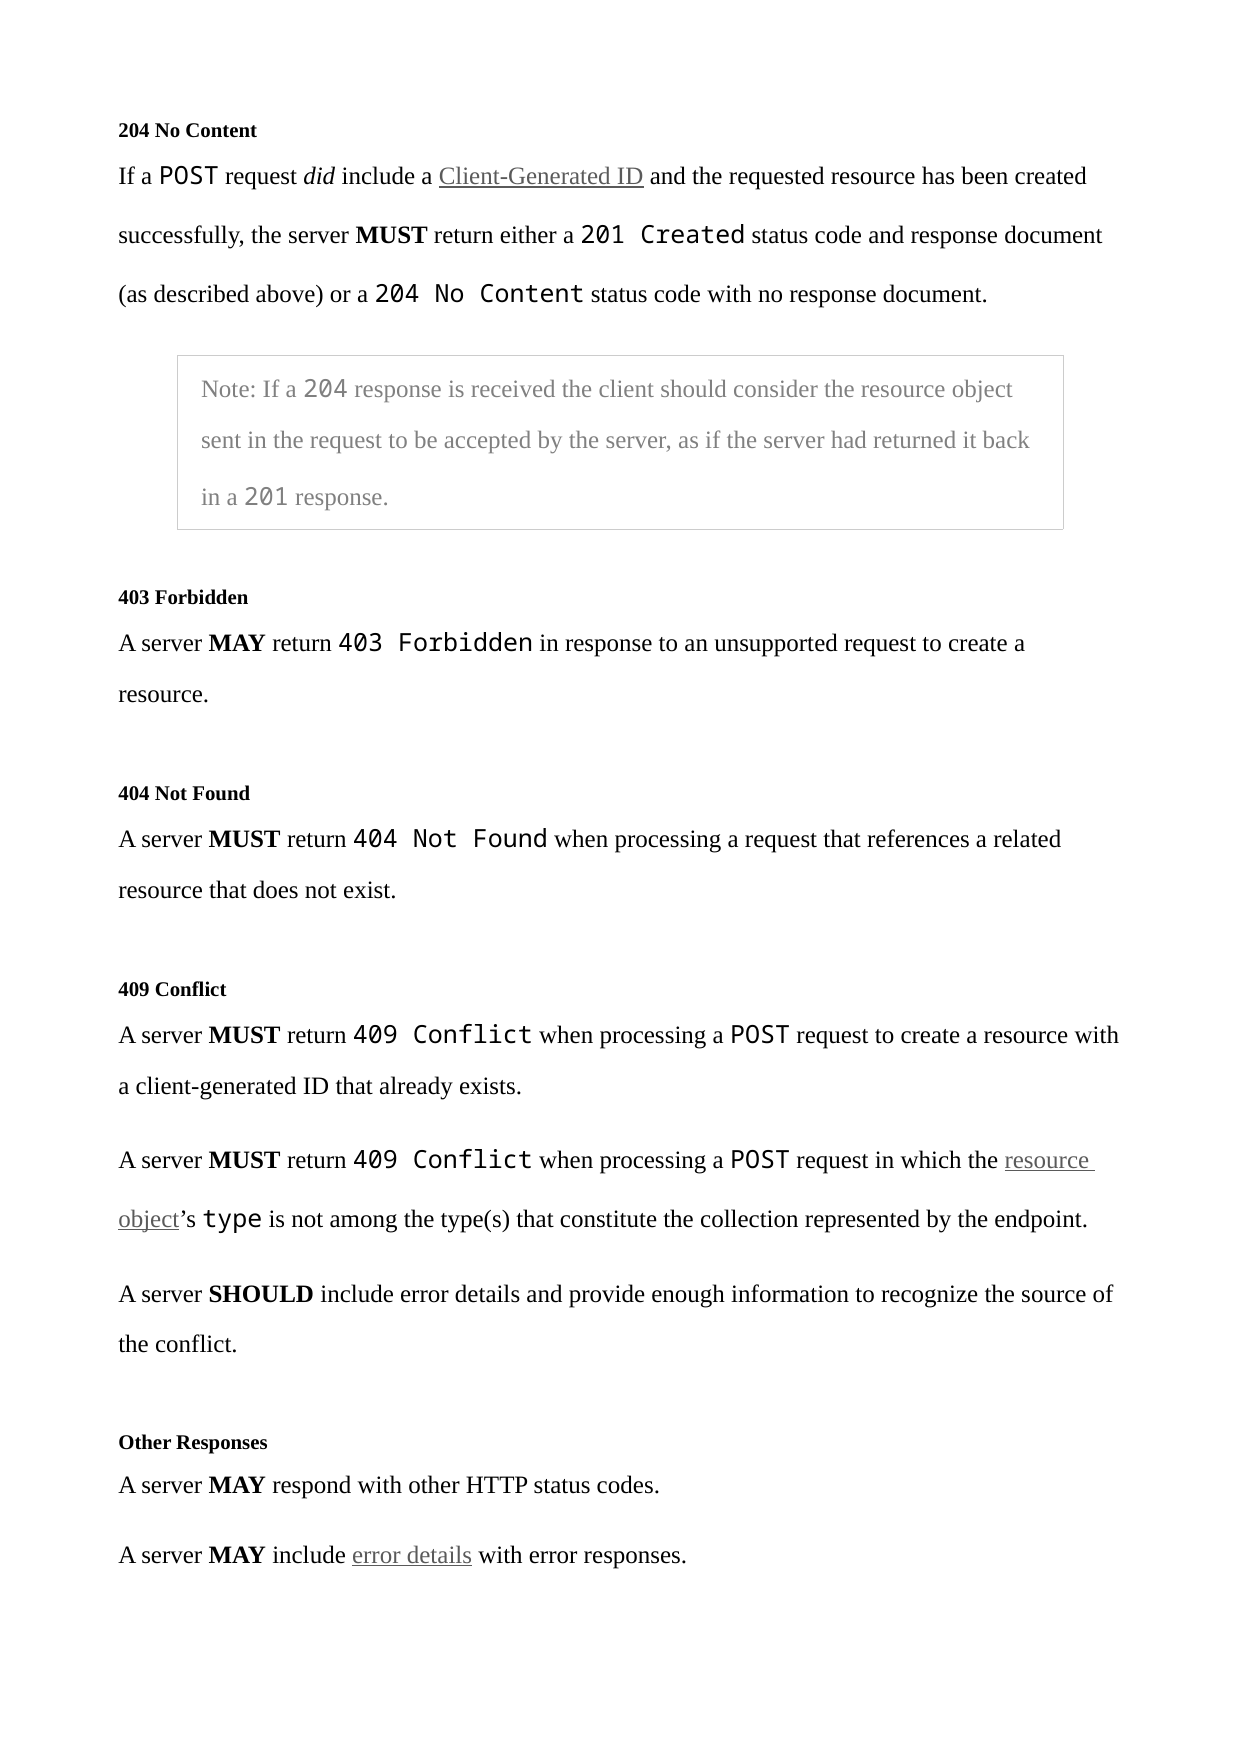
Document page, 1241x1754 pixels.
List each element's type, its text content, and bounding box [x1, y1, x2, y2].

subtitle 204 No Content [118, 118, 1122, 142]
subtitle 404 Not Found [118, 781, 1122, 805]
text Note: If a 204 response is received the client should consider the resource object sent in the request to be accepted by the server, as if the server had returned it back in a 201 response. [178, 356, 1063, 529]
text A server MUST return 404 Not Found when processing a request that references a related resource that does not exist. [118, 820, 1122, 904]
subtitle 409 Conflict [118, 977, 1122, 1001]
text A server MUST return 409 Conflict when processing a POST request to create a resource with a client-generated ID that already exists. [118, 1016, 1122, 1100]
text A server MAY include error details with error responses. [118, 1540, 1122, 1569]
subtitle 403 Forbidden [118, 585, 1122, 609]
text A server MAY respond with other HTTP status codes. [118, 1470, 1122, 1499]
text A server MAY return 403 Forbidden in response to an unsupported request to create a resource. [118, 624, 1122, 708]
subtitle Other Responses [118, 1430, 1122, 1454]
text A server SHOULD include error details and provide enough information to recognize the source of the conflict. [118, 1279, 1122, 1358]
text A server MUST return 409 Conflict when processing a POST request in which the resource object’s type is not among the type(s) that constitute the collection represented by the endpoint. [118, 1141, 1122, 1234]
text If a POST request did include a Client-Generated ID and the requested resource has been created successfully, the server MUST return either a 201 Created status code and response document (as described above) or a 204 No Content status code with no response document. [118, 158, 1122, 309]
